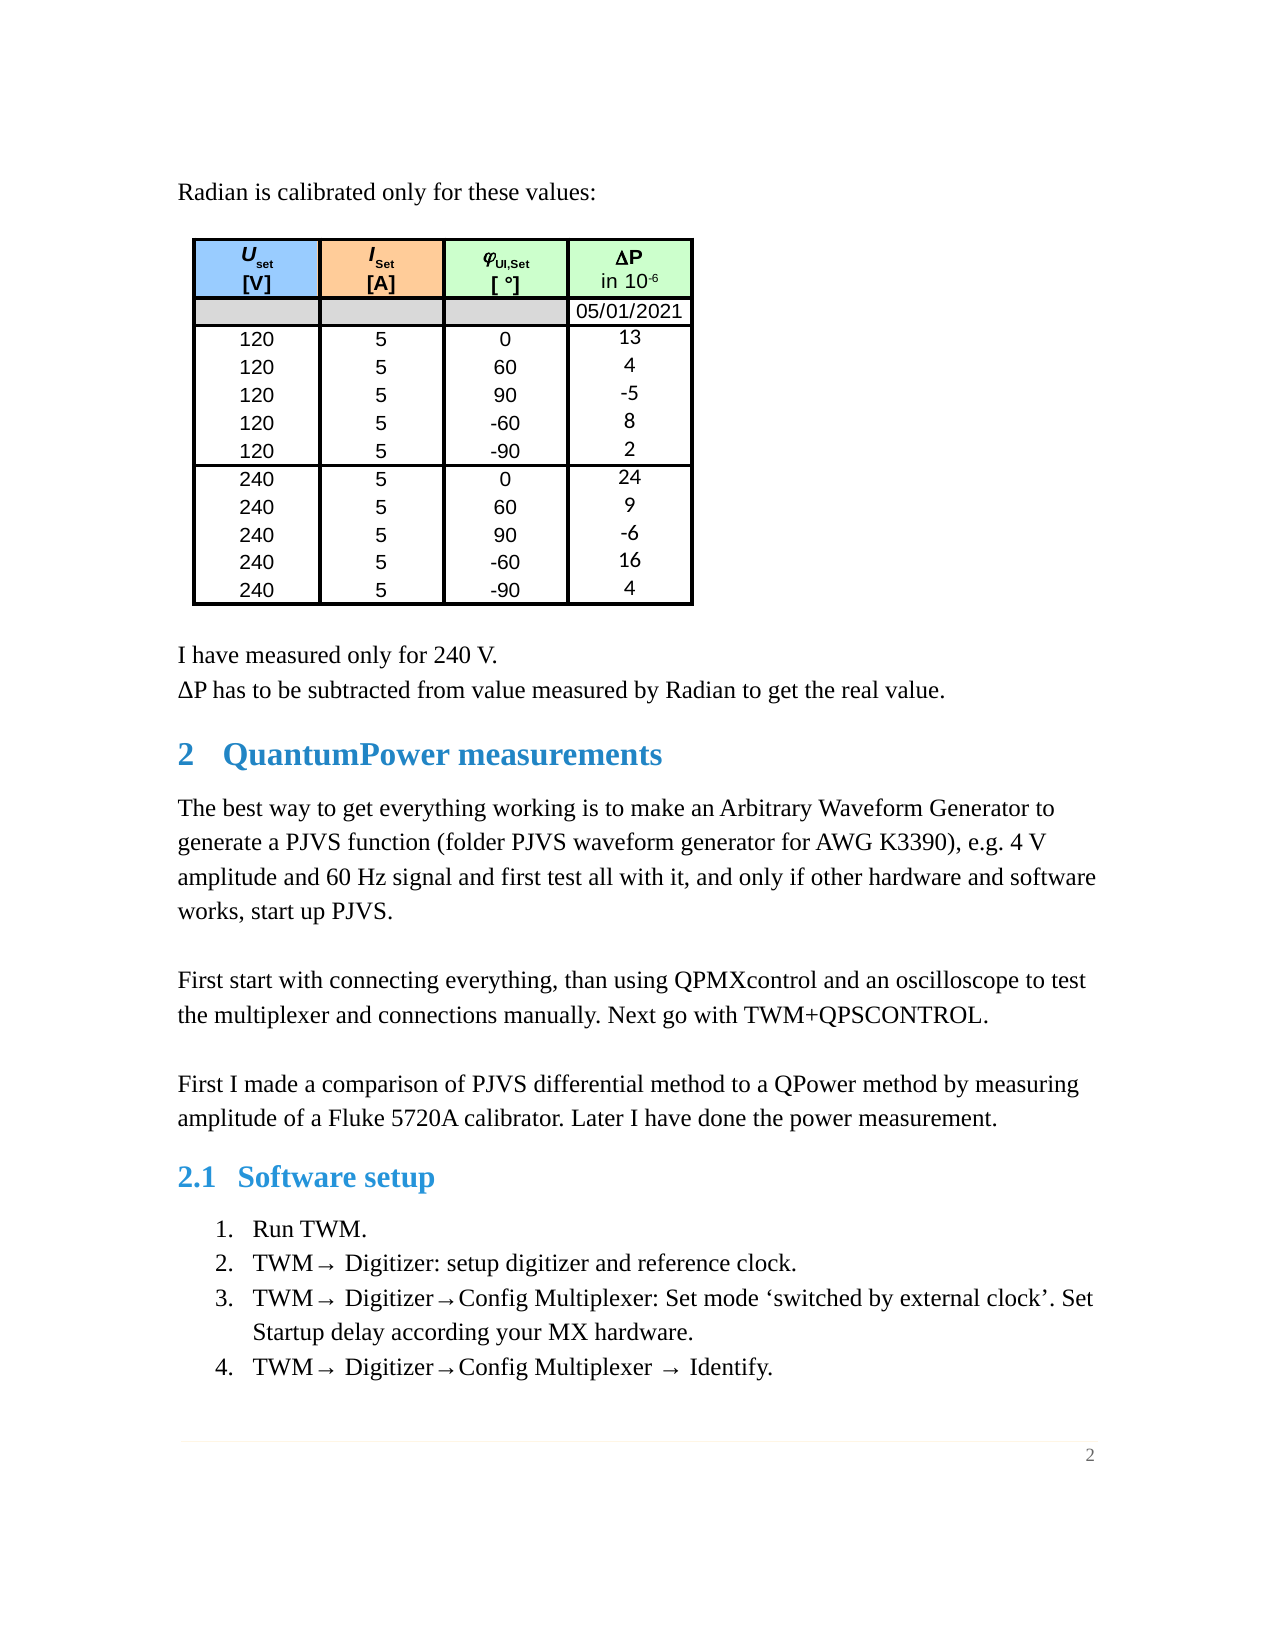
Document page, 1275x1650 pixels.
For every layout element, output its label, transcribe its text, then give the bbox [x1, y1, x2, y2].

text The best way to get everything working is to make an Arbitrary Waveform Generator to generate a PJVS function (folder PJVS waveform generator for AWG K3390), e.g. 4 V amplitude and 60 Hz signal and first test all with it, and only if other hardware and software works, start up PJVS. [177, 793, 1098, 925]
subtitle QuantumPower measurements [177, 734, 1098, 773]
text First start with connecting everything, than using QPMXcontrol and an oscilloscope to test the multiplexer and connections manually. Next go with TWM+QPSCONTROL. [177, 965, 1098, 1028]
text ΔP has to be subtracted from value measured by Radian to get the real value. [177, 675, 1098, 704]
text First I made a comparison of PJVS differential method to a QPower method by measuring amplitude of a Fluke 5720A calibrator. Later I have done the power measurement. [177, 1069, 1098, 1132]
text Radian is calibrated only for these values: [177, 177, 1098, 206]
list TWM→ Digitizer→Config Multiplexer → Identify. [215, 1352, 1098, 1381]
subtitle Software setup [177, 1158, 1098, 1194]
list Run TWM. [215, 1214, 1098, 1243]
list TWM→ Digitizer: setup digitizer and reference clock. [215, 1248, 1098, 1277]
text I have measured only for 240 V. [177, 640, 1098, 669]
list TWM→ Digitizer→Config Multiplexer: Set mode ‘switched by external clock’. Set Startup delay according your MX hardware. [215, 1283, 1098, 1346]
